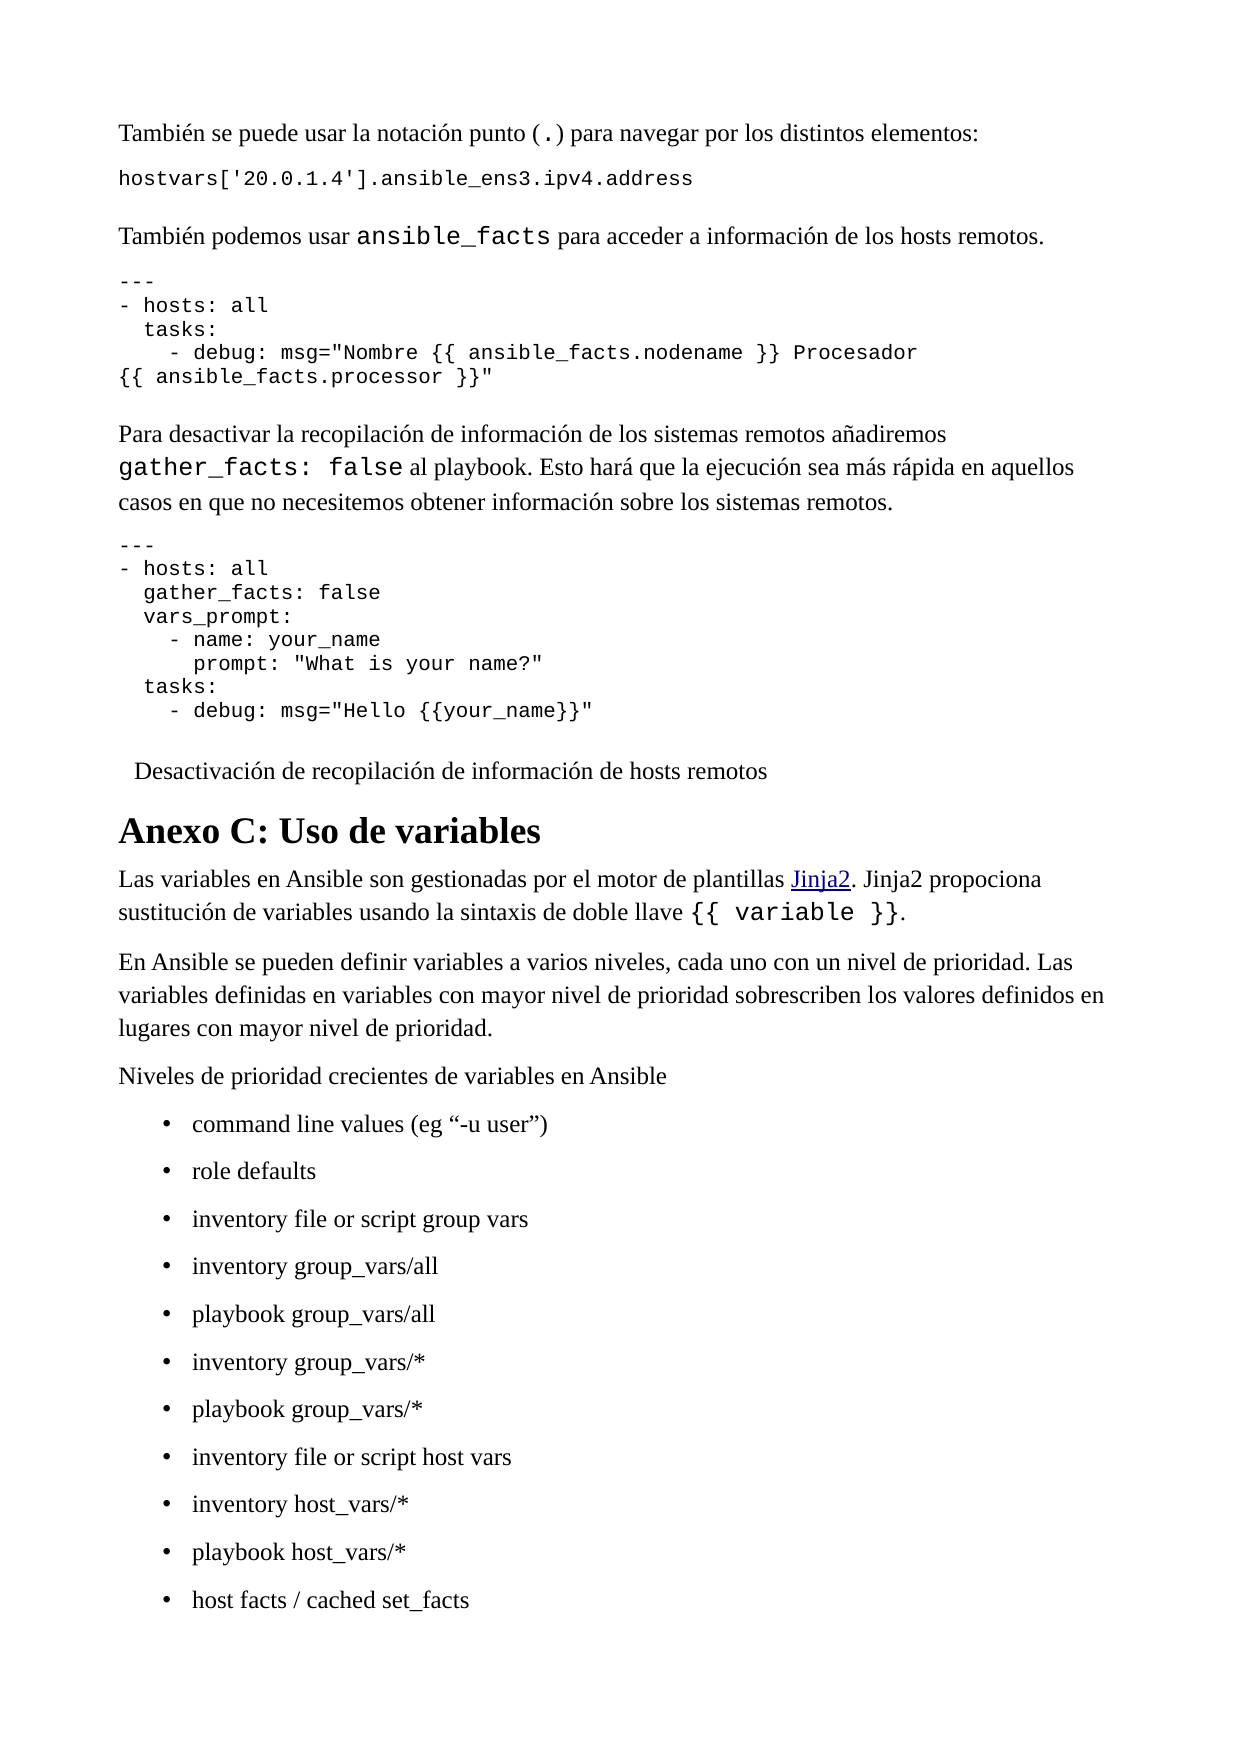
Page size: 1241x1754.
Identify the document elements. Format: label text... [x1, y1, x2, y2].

list playbook group_vars/* [162, 1394, 1122, 1423]
list playbook group_vars/all [162, 1299, 1122, 1328]
text --- [118, 271, 1122, 295]
text - debug: msg="Hello {{your_name}}" [118, 700, 1122, 724]
text - hosts: all [118, 558, 1122, 582]
table_header [118, 753, 131, 788]
text hostvars['20.0.1.4'].ansible_ens3.ipv4.address [118, 168, 1122, 192]
text Niveles de prioridad crecientes de variables en Ansible [118, 1061, 1122, 1090]
list playbook host_vars/* [162, 1537, 1122, 1566]
text tasks: [118, 318, 1122, 342]
list host facts / cached set_facts [162, 1585, 1122, 1613]
text En Ansible se pueden definir variables a varios niveles, cada uno con un nivel de prioridad. Las variables definidas en variables con mayor nivel de prioridad sobrescriben los valores definidos en lugares con mayor nivel de prioridad. [118, 947, 1122, 1042]
list inventory host_vars/* [162, 1489, 1122, 1518]
text - hosts: all [118, 295, 1122, 318]
list inventory group_vars/all [162, 1251, 1122, 1280]
table_header Desactivación de recopilación de información de hosts remotos [131, 753, 779, 788]
text Para desactivar la recopilación de información de los sistemas remotos añadiremos gather_facts: false al playbook. Esto hará que la ejecución sea más rápida en aquellos casos en que no necesitemos obtener información sobre los sistemas remotos. [118, 419, 1122, 516]
text vars_prompt: [118, 606, 1122, 629]
text También se puede usar la notación punto (.) para navegar por los distintos elementos: [118, 118, 1122, 149]
list inventory file or script group vars [162, 1204, 1122, 1233]
list command line values (eg “-u user”) [162, 1109, 1122, 1137]
text prompt: "What is your name?" [118, 653, 1122, 677]
subtitle Anexo C: Uso de variables [118, 809, 1122, 852]
text Las variables en Ansible son gestionadas por el motor de plantillas Jinja2. Jinja2 propociona sustitución de variables usando la sintaxis de doble llave {{ variable }}. [118, 864, 1122, 928]
text También podemos usar ansible_facts para acceder a información de los hosts remotos. [118, 221, 1122, 252]
text --- [118, 535, 1122, 558]
list inventory file or script host vars [162, 1442, 1122, 1471]
text - debug: msg="Nombre {{ ansible_facts.nodename }} Procesador {{ ansible_facts.processor }}" [118, 342, 1122, 389]
list inventory group_vars/* [162, 1347, 1122, 1375]
text tasks: [118, 677, 1122, 700]
text gather_facts: false [118, 582, 1122, 606]
text - name: your_name [118, 629, 1122, 653]
list role defaults [162, 1156, 1122, 1185]
